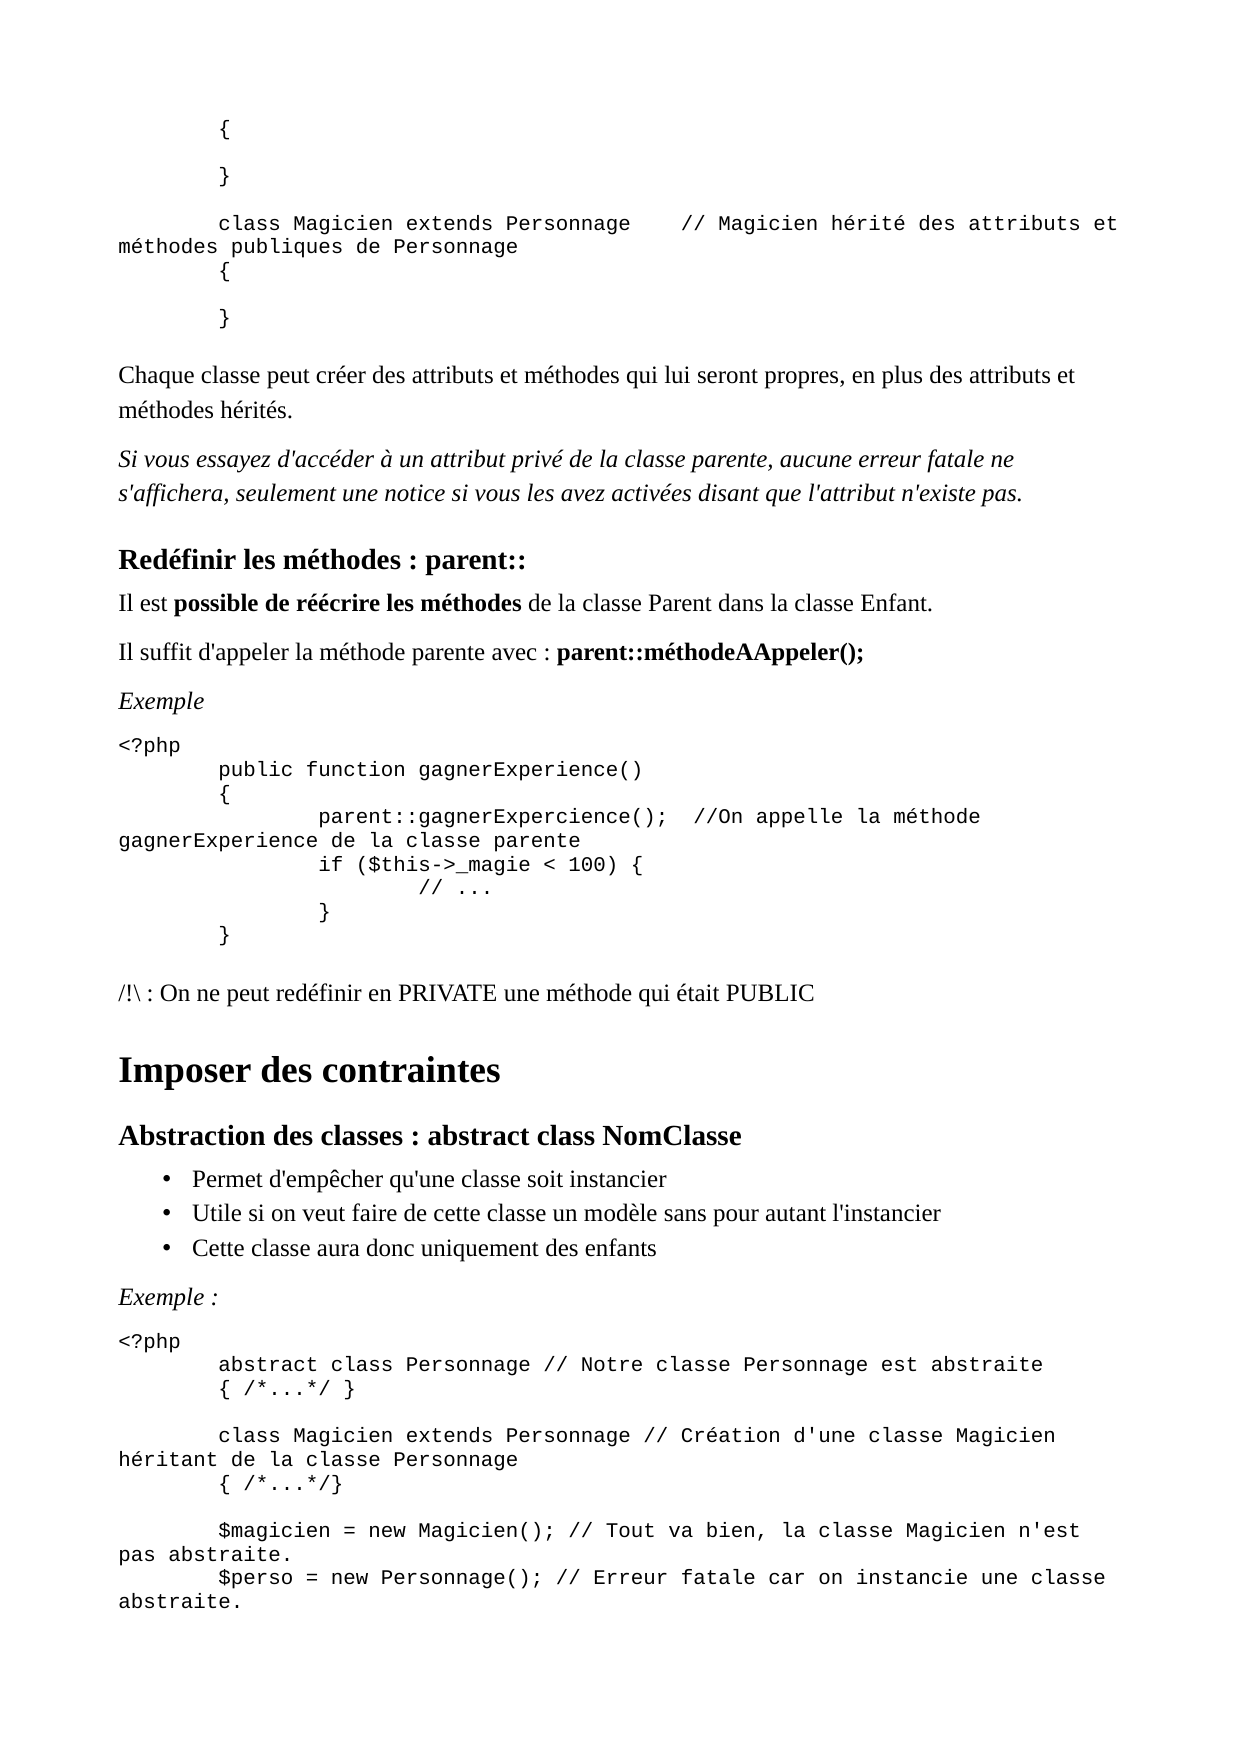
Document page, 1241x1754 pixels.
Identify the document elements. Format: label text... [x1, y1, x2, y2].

text public function gagnerExperience() [118, 759, 1122, 783]
text Chaque classe peut créer des attributs et méthodes qui lui seront propres, en plus des attributs et méthodes hérités. [118, 360, 1122, 424]
text /!\ : On ne peut redéfinir en PRIVATE une méthode qui était PUBLIC [118, 978, 1122, 1006]
text <?php [118, 1331, 1122, 1354]
text class Magicien extends Personnage // Magicien hérité des attributs et méthodes publiques de Personnage [118, 213, 1122, 260]
text $perso = new Personnage(); // Erreur fatale car on instancie une classe abstraite. [118, 1567, 1122, 1614]
text Il est possible de réécrire les méthodes de la classe Parent dans la classe Enfant. [118, 588, 1122, 617]
text { [118, 260, 1122, 284]
subtitle Imposer des contraintes [118, 1047, 1122, 1091]
text } [118, 901, 1122, 924]
text Exemple : [118, 1282, 1122, 1311]
text Si vous essayez d'accéder à un attribut privé de la classe parente, aucune erreur fatale ne s'affichera, seulement une notice si vous les avez activées disant que l'attribut n'existe pas. [118, 444, 1122, 507]
text { [118, 118, 1122, 142]
text { [118, 783, 1122, 806]
text // ... [118, 877, 1122, 901]
text Il suffit d'appeler la méthode parente avec : parent::méthodeAAppeler(); [118, 637, 1122, 666]
list Cette classe aura donc uniquement des enfants [162, 1233, 1122, 1261]
subtitle Abstraction des classes : abstract class NomClasse [118, 1118, 1122, 1151]
text $magicien = new Magicien(); // Tout va bien, la classe Magicien n'est pas abstraite. [118, 1520, 1122, 1567]
text class Magicien extends Personnage // Création d'une classe Magicien héritant de la classe Personnage [118, 1425, 1122, 1473]
text parent::gagnerExpercience(); //On appelle la méthode gagnerExperience de la classe parente [118, 806, 1122, 853]
subtitle Redéfinir les méthodes : parent:: [118, 542, 1122, 576]
text abstract class Personnage // Notre classe Personnage est abstraite [118, 1354, 1122, 1378]
text { /*...*/} [118, 1473, 1122, 1496]
list Permet d'empêcher qu'une classe soit instancier [162, 1164, 1122, 1192]
text } [118, 307, 1122, 331]
text { /*...*/ } [118, 1378, 1122, 1402]
text <?php [118, 735, 1122, 759]
text Exemple [118, 686, 1122, 715]
text } [118, 165, 1122, 189]
list Utile si on veut faire de cette classe un modèle sans pour autant l'instancier [162, 1198, 1122, 1227]
text if ($this->_magie < 100) { [118, 853, 1122, 877]
text } [118, 924, 1122, 948]
